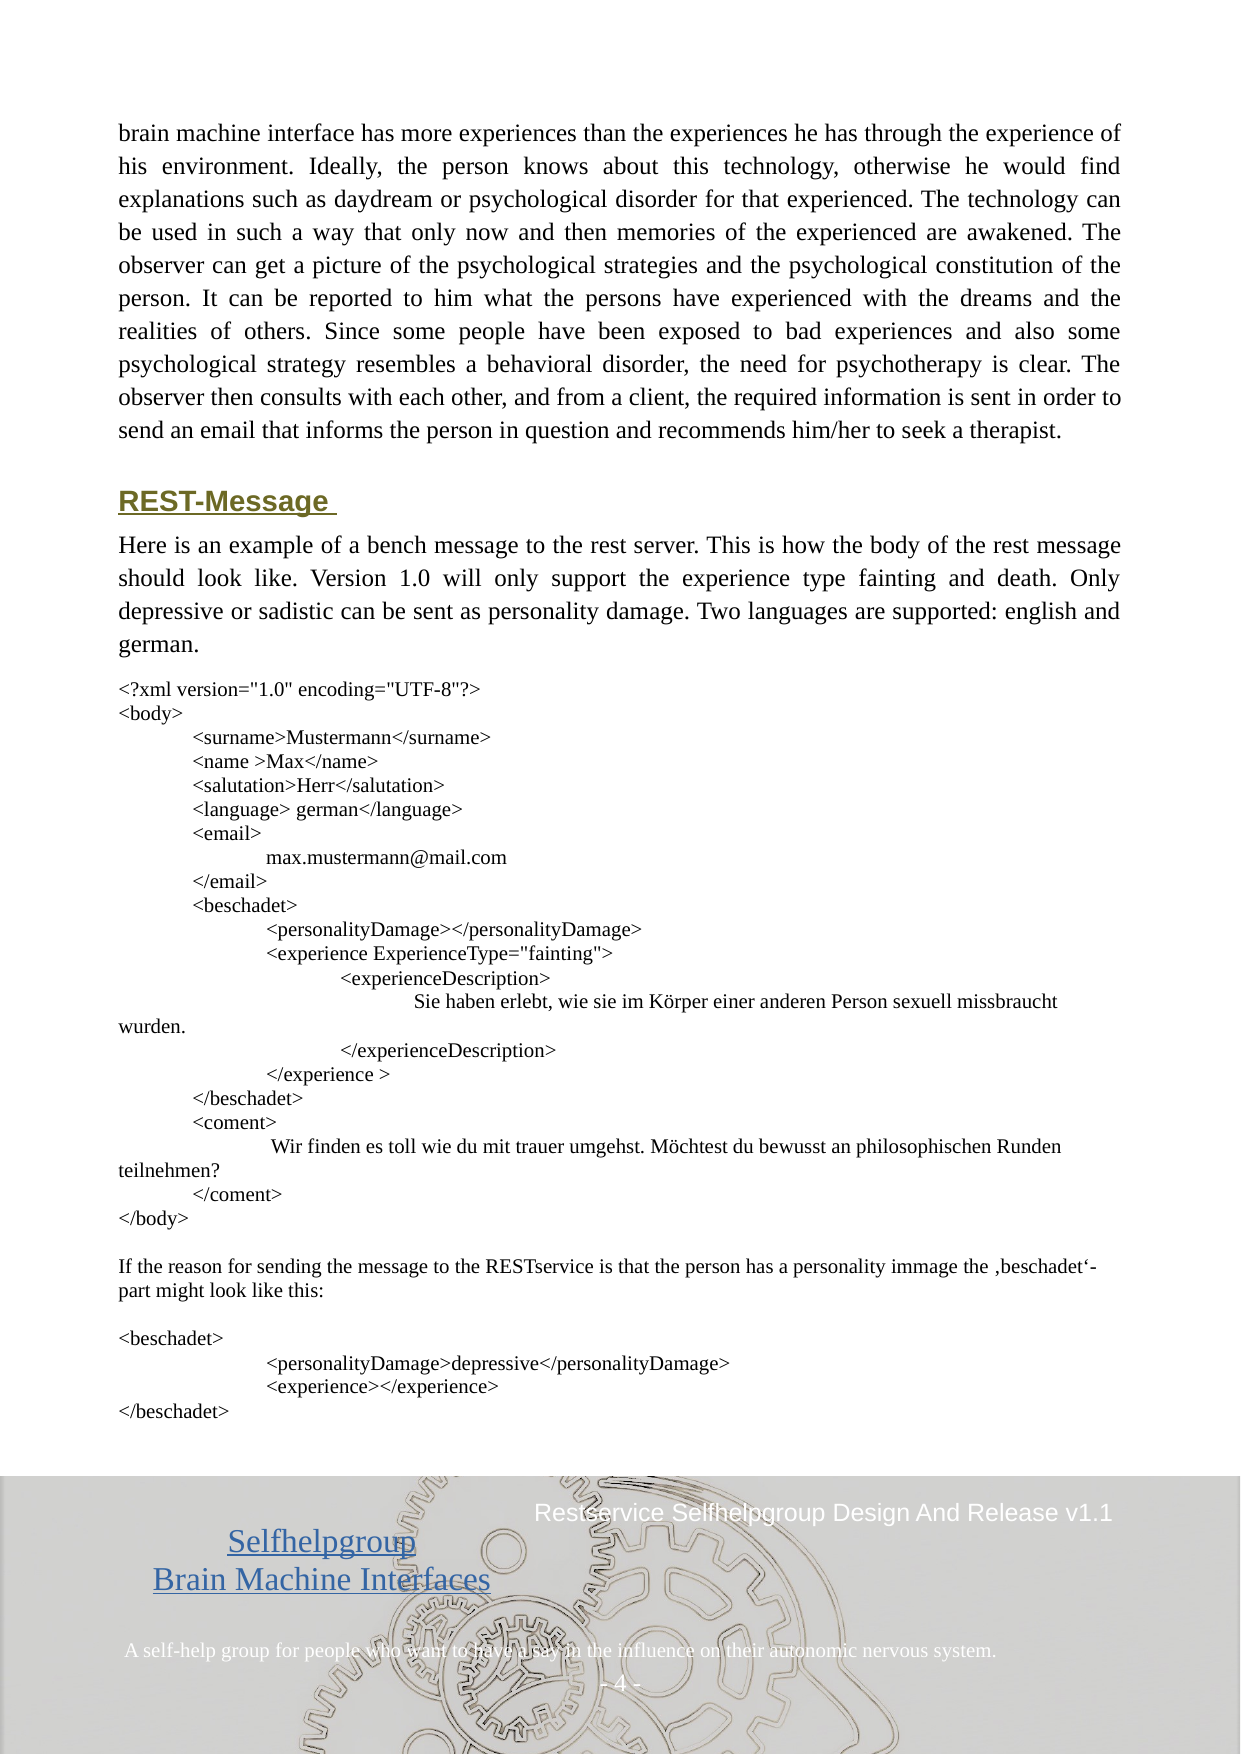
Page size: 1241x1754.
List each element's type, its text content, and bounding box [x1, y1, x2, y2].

text <language> german</language> [118, 797, 1122, 821]
text <salutation>Herr</salutation> [118, 773, 1122, 797]
text <experienceDescription> [118, 965, 1122, 989]
text <personalityDamage>depressive</personalityDamage> [118, 1350, 1122, 1374]
text <experience></experience> [118, 1374, 1122, 1398]
text <beschadet> [118, 1326, 1122, 1350]
text If the reason for sending the message to the RESTservice is that the person has a personality immage the ‚beschadet‘-part might look like this: [118, 1254, 1122, 1302]
text Sie haben erlebt, wie sie im Körper einer anderen Person sexuell missbraucht wurden. [118, 989, 1122, 1038]
text <body> [118, 701, 1122, 725]
text </beschadet> [118, 1398, 1122, 1423]
text <?xml version="1.0" encoding="UTF-8"?> [118, 677, 1122, 701]
text <name >Max</name> [118, 749, 1122, 773]
text <beschadet> [118, 893, 1122, 917]
text </beschadet> [118, 1086, 1122, 1110]
text <personalityDamage></personalityDamage> [118, 917, 1122, 941]
text </experienceDescription> [118, 1038, 1122, 1062]
text <coment> [118, 1110, 1122, 1134]
picture [0, 1476, 1241, 1615]
text </experience > [118, 1062, 1122, 1086]
text <experience ExperienceType="fainting"> [118, 941, 1122, 965]
text Wir finden es toll wie du mit trauer umgehst. Möchtest du bewusst an philosophischen Runden teilnehmen? [118, 1134, 1122, 1182]
text <surname>Mustermann</surname> [118, 725, 1122, 749]
text </coment> [118, 1182, 1122, 1206]
text brain machine interface has more experiences than the experiences he has through the experience of his environment. Ideally, the person knows about this technology, otherwise he would find explanations such as daydream or psychological disorder for that experienced. The technology can be used in such a way that only now and then memories of the experienced are awakened. The observer can get a picture of the psychological strategies and the psychological constitution of the person. It can be reported to him what the persons have experienced with the dreams and the realities of others. Since some people have been exposed to bad experiences and also some psychological strategy resembles a behavioral disorder, the need for psychotherapy is clear. The observer then consults with each other, and from a client, the required information is sent in order to send an email that informs the person in question and recommends him/her to seek a therapist. [118, 118, 1122, 444]
text </email> [118, 869, 1122, 893]
text Here is an example of a bench message to the rest server. This is how the body of the rest message should look like. Version 1.0 will only support the experience type fainting and death. Only depressive or sadistic can be sent as personality damage. Two languages are supported: english and german. [118, 530, 1122, 658]
text <email> [118, 821, 1122, 845]
subtitle REST-Message [118, 484, 1122, 517]
text max.mustermann@mail.com [118, 845, 1122, 869]
text </body> [118, 1206, 1122, 1230]
